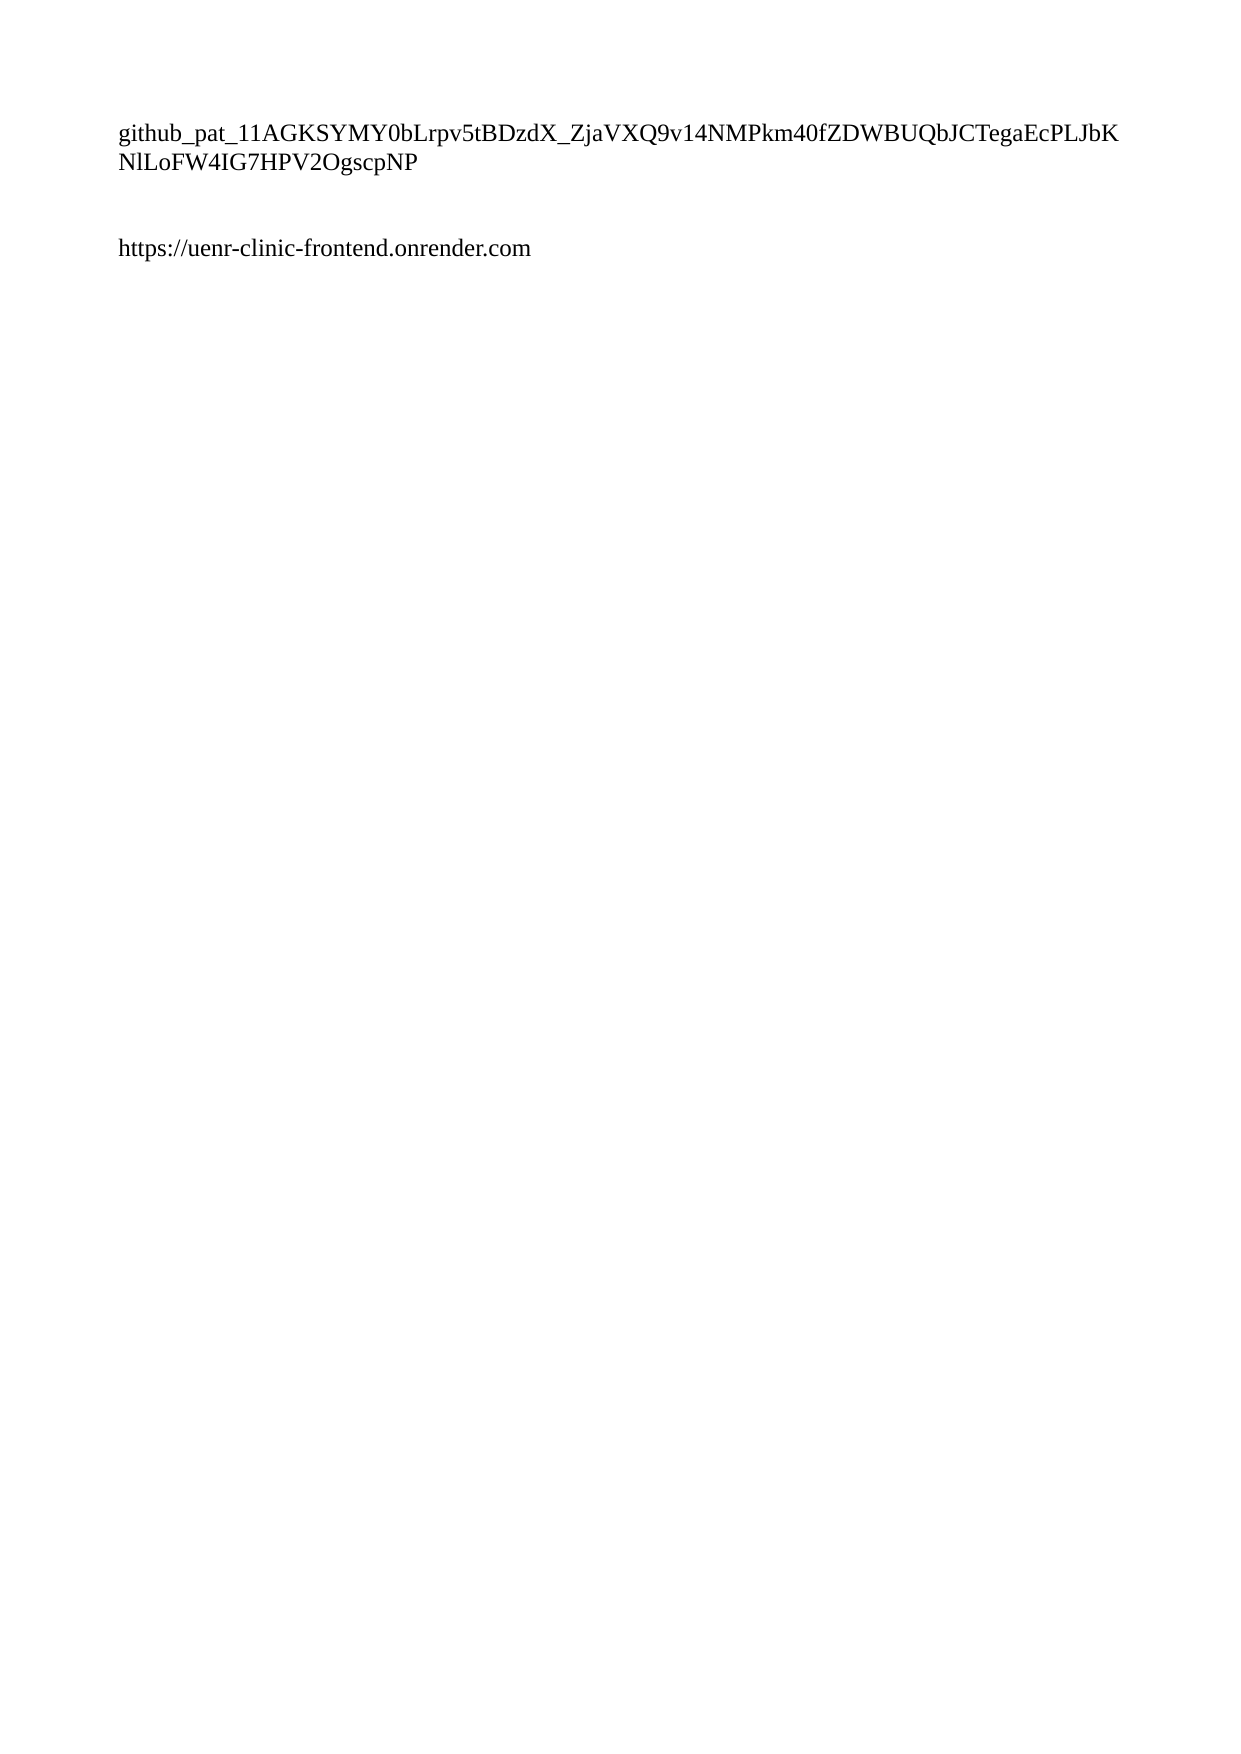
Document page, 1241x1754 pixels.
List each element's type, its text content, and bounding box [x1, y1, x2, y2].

text 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 [118, 118, 1122, 176]
text https://uenr-clinic-frontend.onrender.com [118, 233, 1122, 262]
